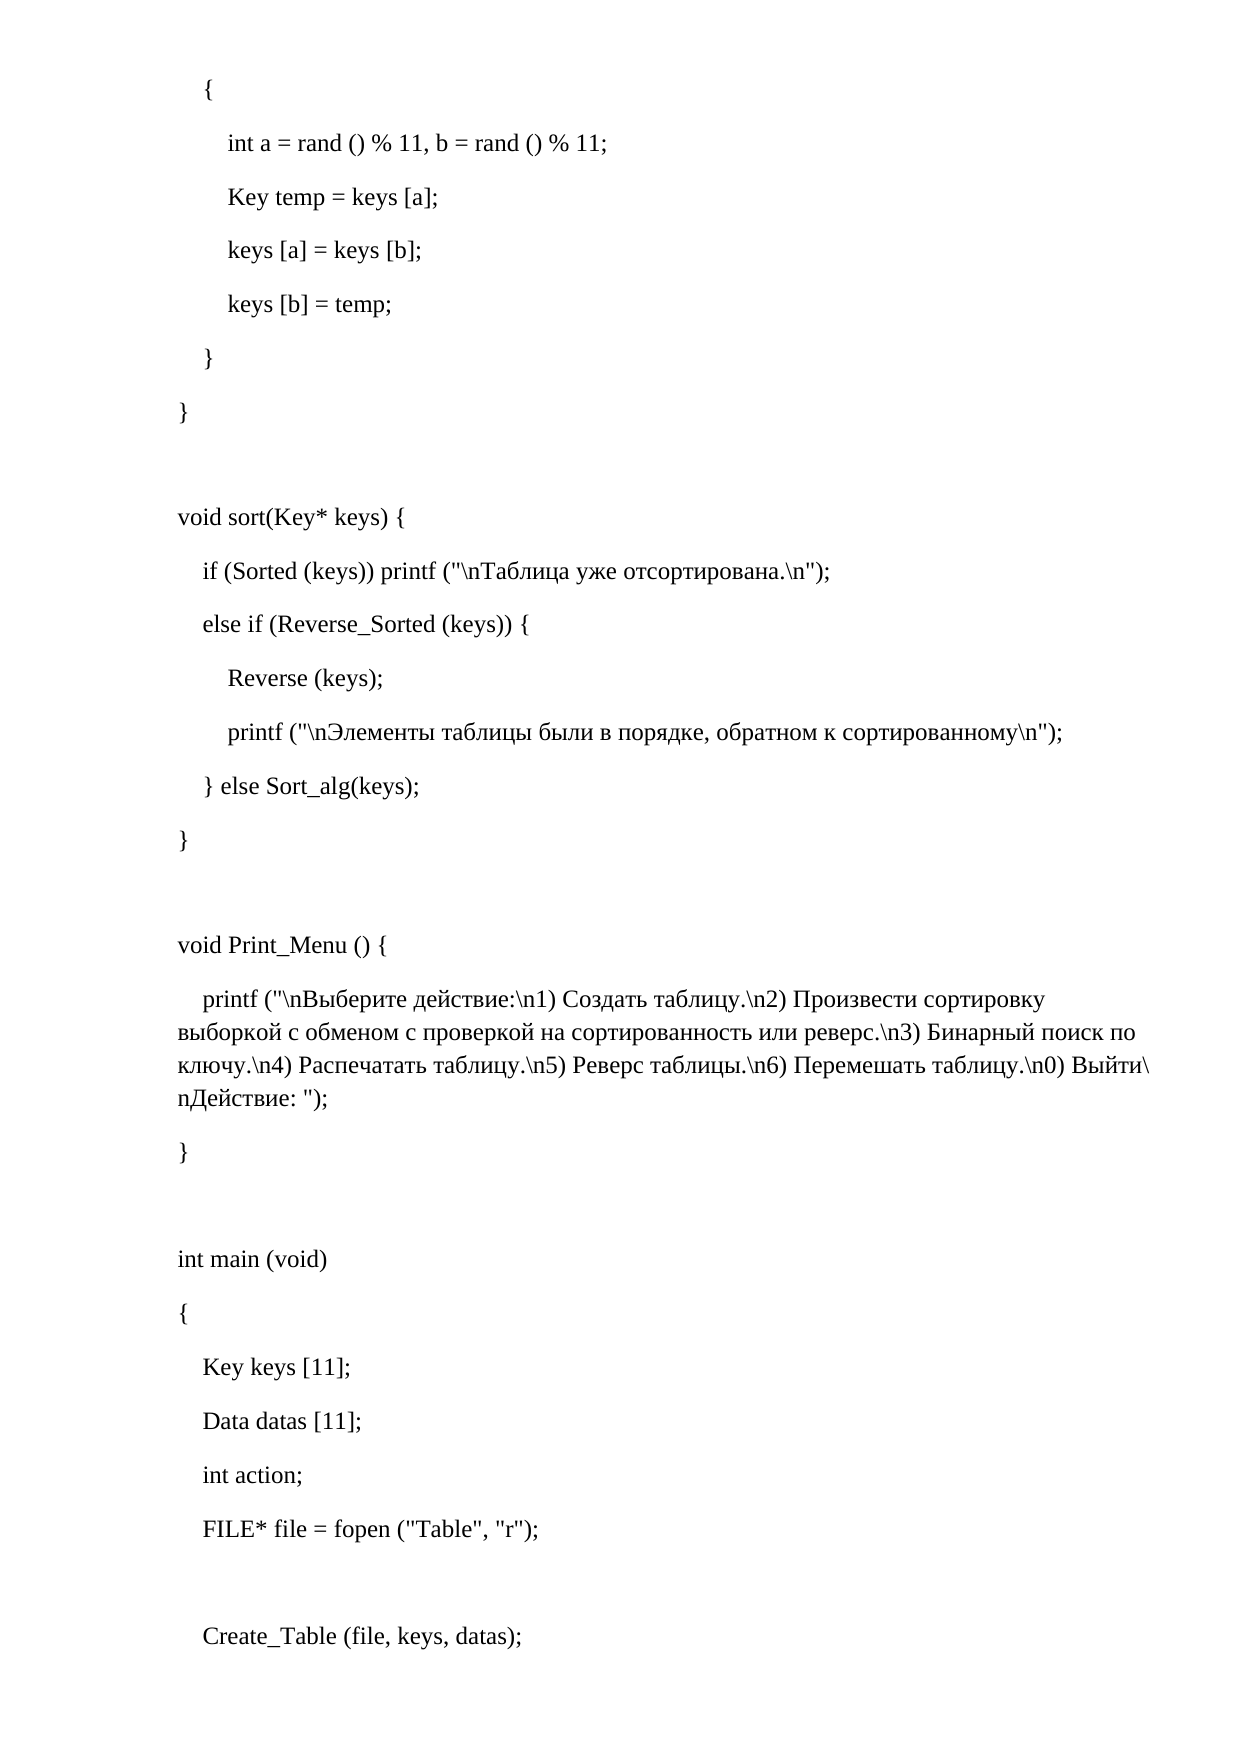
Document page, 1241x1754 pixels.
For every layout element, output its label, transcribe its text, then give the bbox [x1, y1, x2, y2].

text } [177, 397, 1152, 426]
text int action; [177, 1460, 1152, 1488]
text { [177, 74, 1152, 103]
text printf ("\nЭлементы таблицы были в порядке, обратном к сортированному\n"); [177, 717, 1152, 746]
text FILE* file = fopen ("Table", "r"); [177, 1514, 1152, 1542]
text int a = rand () % 11, b = rand () % 11; [177, 128, 1152, 156]
text keys [b] = temp; [177, 289, 1152, 318]
text printf ("\nВыберите действие:\n1) Создать таблицу.\n2) Произвести сортировку выборкой с обменом с проверкой на сортированность или реверс.\n3) Бинарный поиск по ключу.\n4) Распечатать таблицу.\n5) Реверс таблицы.\n6) Перемешать таблицу.\n0) Выйти\nДействие: "); [177, 984, 1152, 1112]
text int main (void) [177, 1244, 1152, 1273]
text if (Sorted (keys)) printf ("\nТаблица уже отсортирована.\n"); [177, 556, 1152, 584]
text keys [a] = keys [b]; [177, 235, 1152, 264]
text Key temp = keys [a]; [177, 182, 1152, 210]
text } [177, 1137, 1152, 1165]
text void Print_Menu () { [177, 930, 1152, 959]
text } else Sort_alg(keys); [177, 771, 1152, 800]
text else if (Reverse_Sorted (keys)) { [177, 609, 1152, 638]
text Create_Table (file, keys, datas); [177, 1621, 1152, 1650]
text void sort(Key* keys) { [177, 502, 1152, 531]
text } [177, 343, 1152, 372]
text Key keys [11]; [177, 1352, 1152, 1381]
text Data datas [11]; [177, 1406, 1152, 1435]
text } [177, 825, 1152, 854]
text { [177, 1298, 1152, 1327]
text Reverse (keys); [177, 663, 1152, 692]
